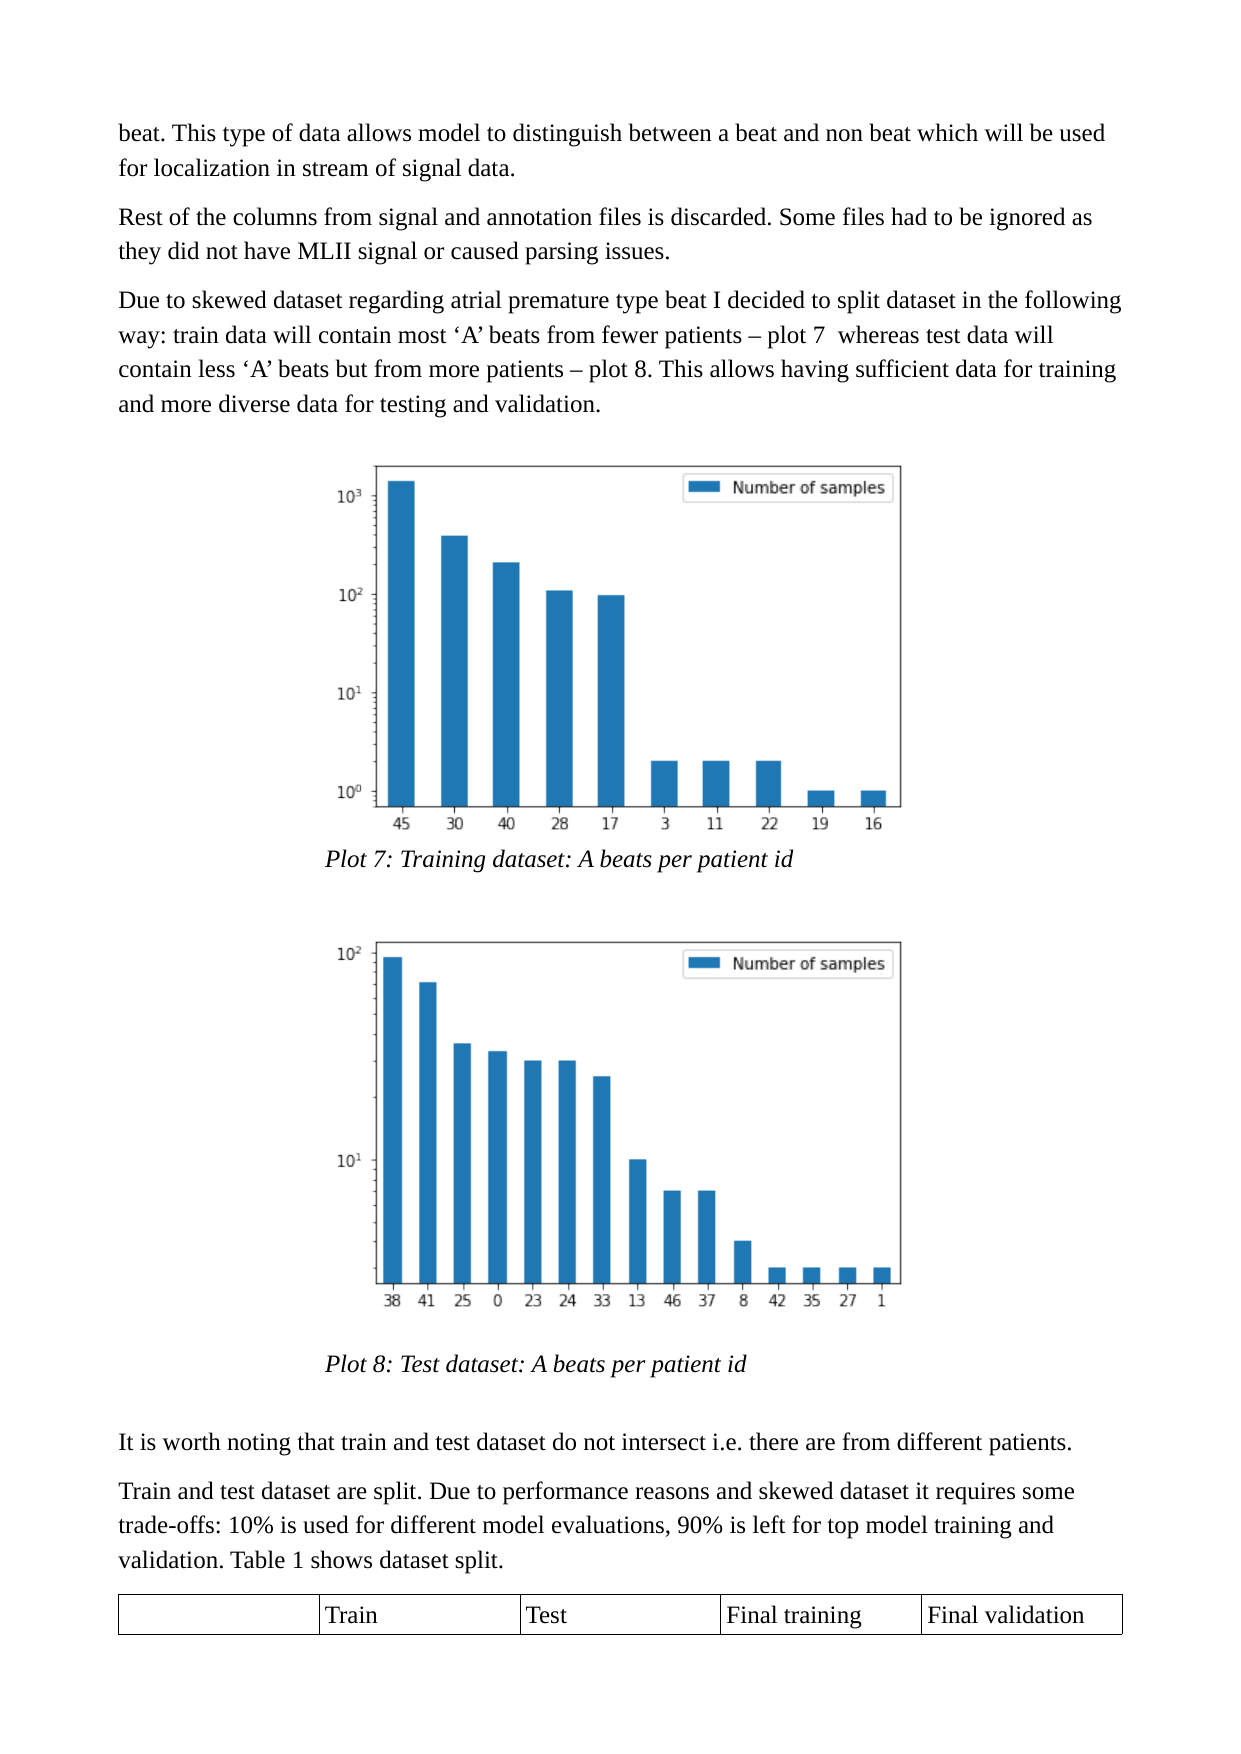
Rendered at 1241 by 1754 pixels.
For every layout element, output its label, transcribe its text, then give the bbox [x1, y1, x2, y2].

text Rest of the columns from signal and annotation files is discarded. Some files had to be ignored as they did not have MLII signal or caused parsing issues. [118, 202, 1122, 265]
text beat. This type of data allows model to distinguish between a beat and non beat which will be used for localization in stream of signal data. [118, 118, 1122, 181]
text Plot 8: Test dataset: A beats per patient id [325, 1321, 915, 1378]
text Plot 7: Training dataset: A beats per patient id [325, 844, 915, 873]
table_header Train [320, 1595, 520, 1634]
table_header Test [521, 1595, 720, 1634]
picture [324, 926, 916, 1321]
picture [324, 450, 916, 844]
text Due to skewed dataset regarding atrial premature type beat I decided to split dataset in the following way: train data will contain most ‘A’ beats from fewer patients – plot 7 whereas test data will contain less ‘A’ beats but from more patients – plot 8. This allows having sufficient data for training and more diverse data for testing and validation. [118, 285, 1122, 417]
table_header Final validation [922, 1595, 1122, 1634]
table_header Final training [721, 1595, 921, 1634]
text Train and test dataset are split. Due to performance reasons and skewed dataset it requires some trade-offs: 10% is used for different model evaluations, 90% is left for top model training and validation. Table 1 shows dataset split. [118, 1476, 1122, 1573]
text It is worth noting that train and test dataset do not intersect i.e. there are from different patients. [118, 1427, 1122, 1456]
table_header [119, 1595, 319, 1634]
